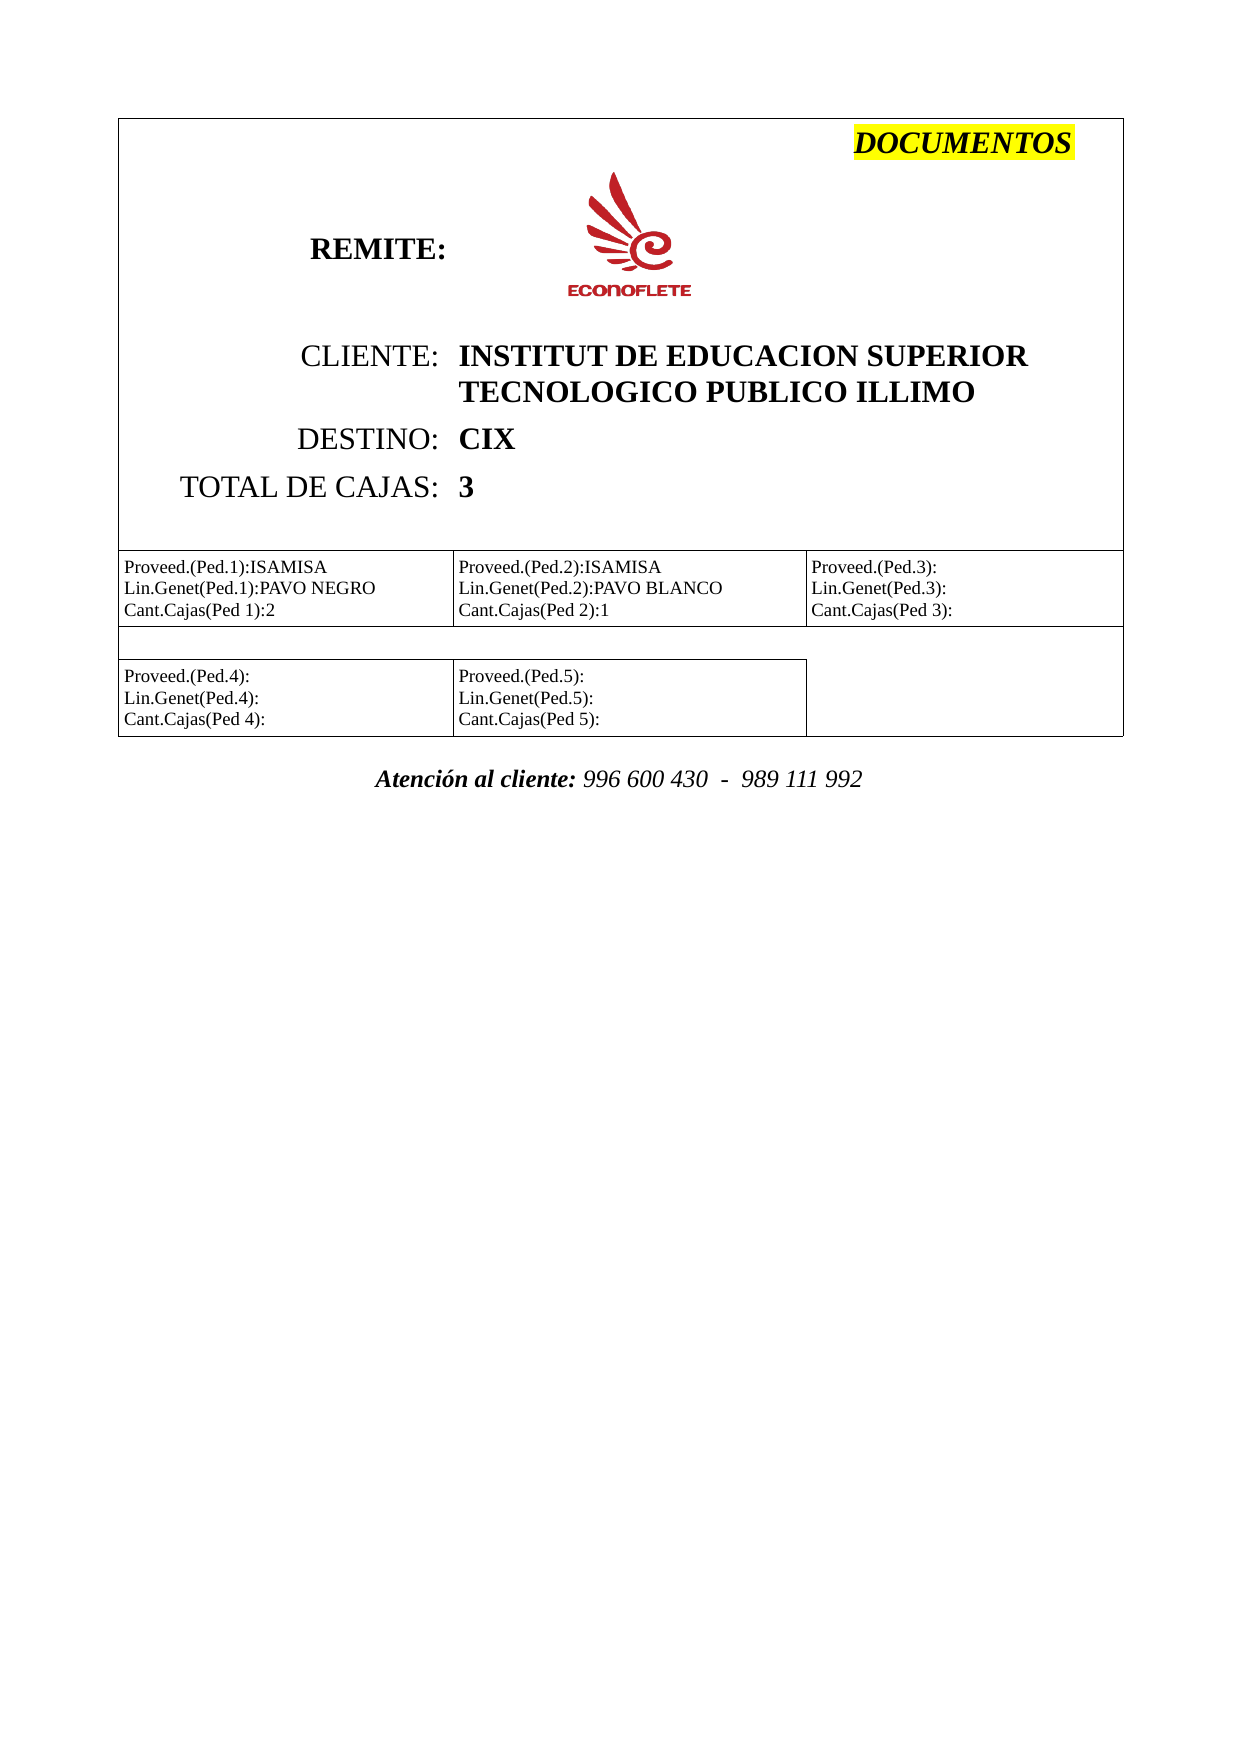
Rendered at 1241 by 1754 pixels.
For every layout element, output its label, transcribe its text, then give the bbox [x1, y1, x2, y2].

text Atención al cliente: 996 600 430 - 989 111 992 [118, 764, 1122, 793]
table_cell 3 [453, 462, 1123, 510]
table_cell [119, 627, 453, 659]
table_cell REMITE: [119, 166, 453, 332]
table_cell CLIENTE: [119, 332, 453, 415]
table_cell [806, 415, 1123, 462]
table_cell [453, 510, 806, 550]
table_header [453, 119, 806, 166]
table_cell Proveed.(Ped.5): Lin.Genet(Ped.5): Cant.Cajas(Ped 5): [454, 660, 806, 736]
table_cell INSTITUT DE EDUCACION SUPERIOR TECNOLOGICO PUBLICO ILLIMO [453, 332, 1123, 415]
table_cell [453, 166, 806, 332]
table_cell Proveed.(Ped.2):ISAMISA Lin.Genet(Ped.2):PAVO BLANCO Cant.Cajas(Ped 2):1 [454, 551, 806, 626]
table_cell [119, 510, 453, 550]
table_cell [806, 166, 1123, 332]
table_cell TOTAL DE CAJAS: [119, 462, 453, 510]
table_cell [806, 510, 1123, 550]
table_cell Proveed.(Ped.3): Lin.Genet(Ped.3): Cant.Cajas(Ped 3): [807, 551, 1123, 626]
table_cell DESTINO: [119, 415, 453, 462]
table_cell CIX [453, 415, 806, 462]
table_cell Proveed.(Ped.1):ISAMISA Lin.Genet(Ped.1):PAVO NEGRO Cant.Cajas(Ped 1):2 [119, 551, 453, 626]
table_cell [806, 627, 1123, 659]
table_cell [807, 659, 1123, 736]
table_header DOCUMENTOS [806, 119, 1123, 166]
table_header [119, 119, 453, 166]
table_cell [453, 627, 806, 659]
picture [552, 171, 707, 297]
table_cell Proveed.(Ped.4): Lin.Genet(Ped.4): Cant.Cajas(Ped 4): [119, 660, 453, 736]
